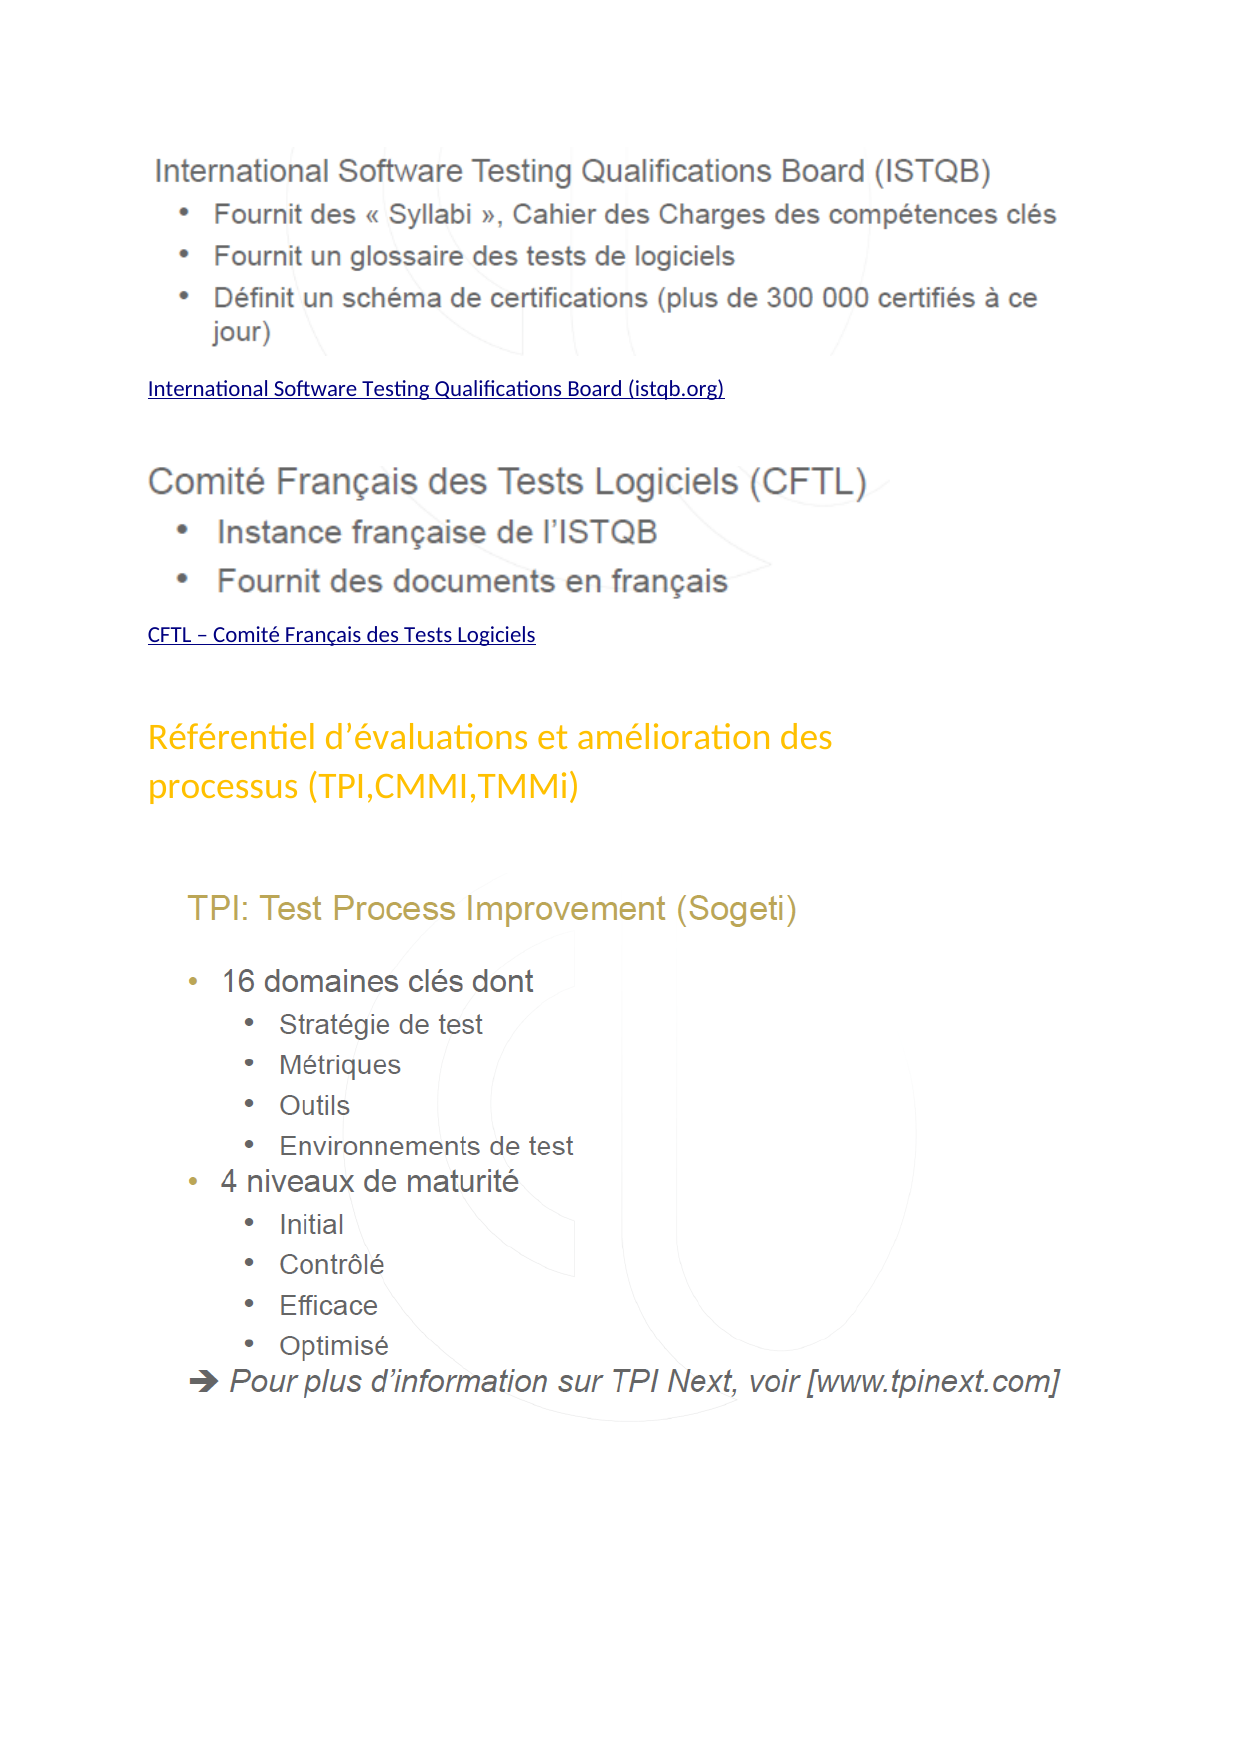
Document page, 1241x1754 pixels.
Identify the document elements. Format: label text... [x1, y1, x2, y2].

text CFTL – Comité Français des Tests Logiciels [148, 620, 1093, 648]
text Référentiel d’évaluations et amélioration des processus (TPI,CMMI,TMMi) [148, 713, 1093, 808]
text International Software Testing Qualifications Board (istqb.org) [148, 374, 1093, 402]
